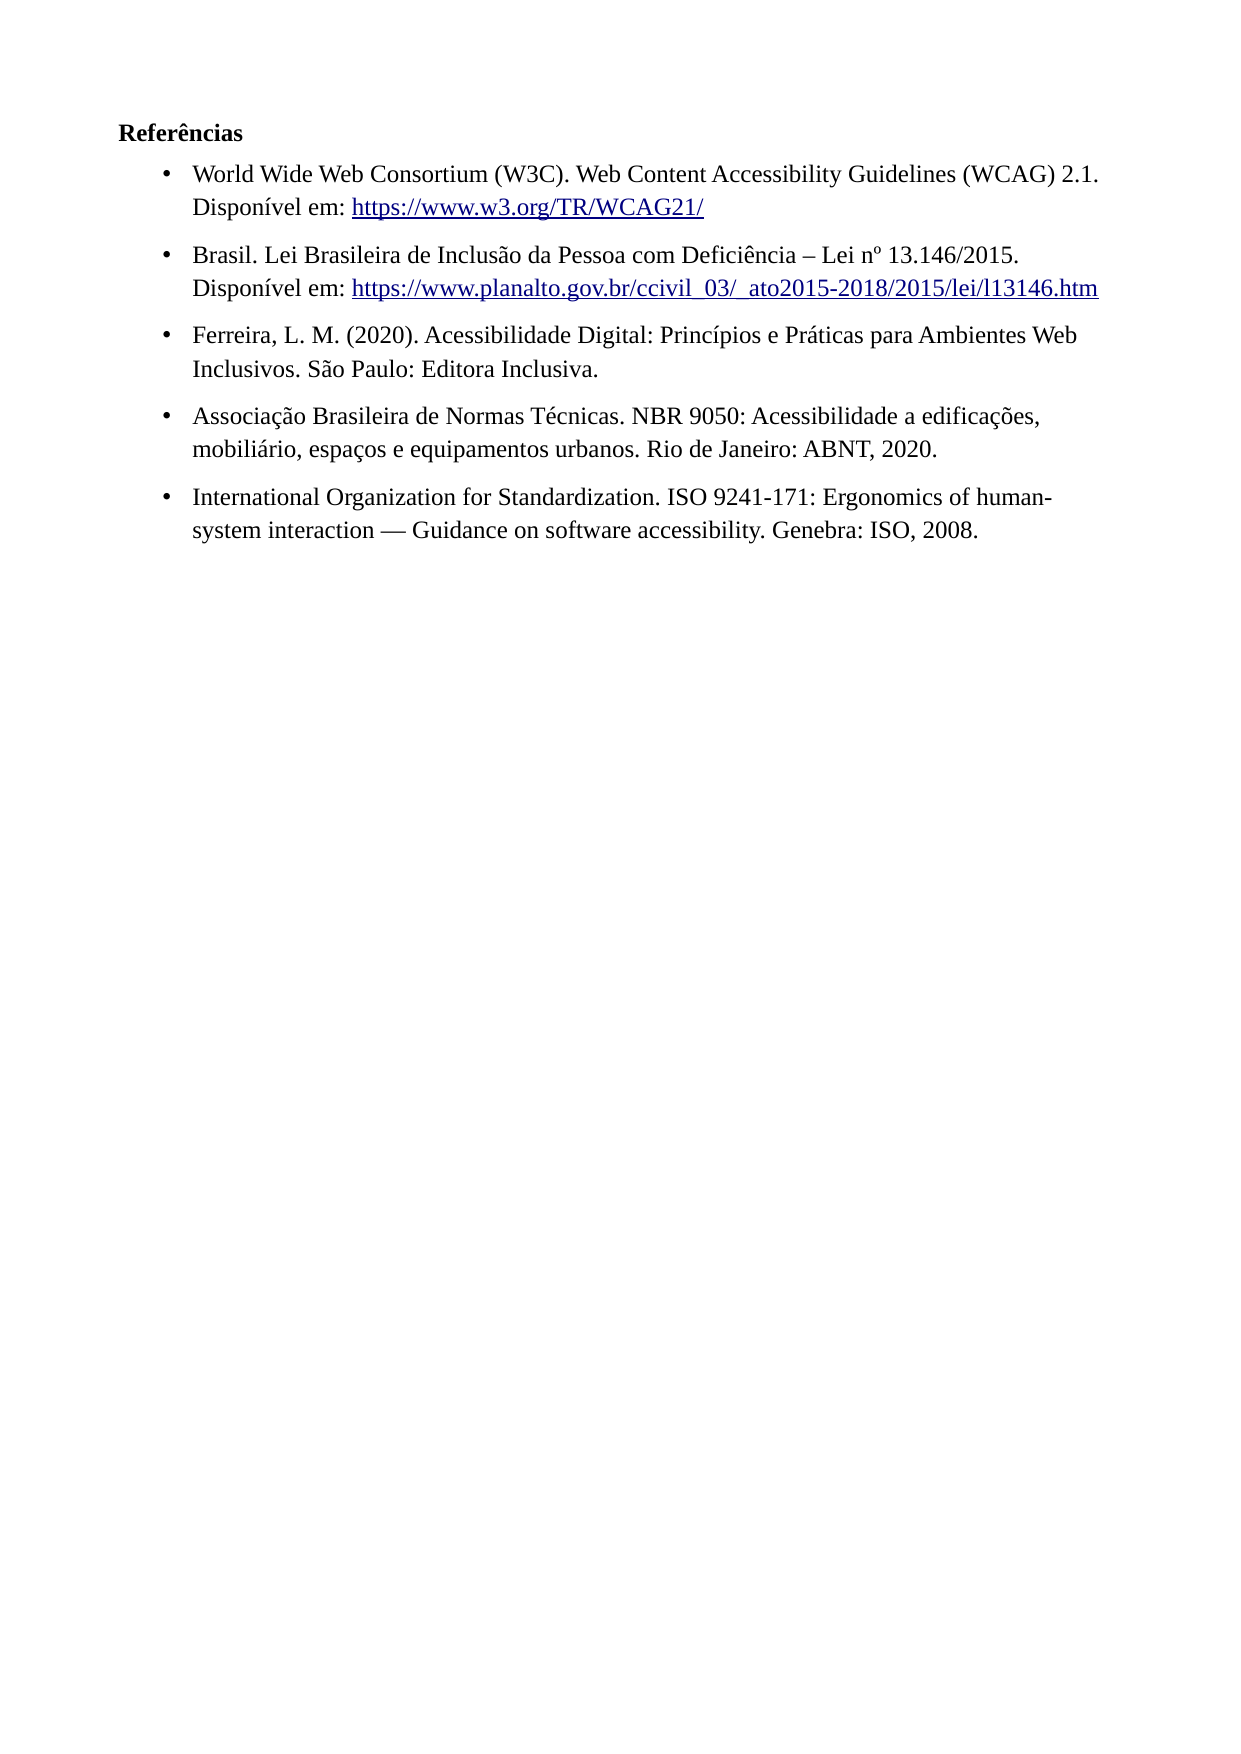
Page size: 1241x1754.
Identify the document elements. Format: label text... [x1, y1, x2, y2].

list International Organization for Standardization. ISO 9241-171: Ergonomics of human-system interaction — Guidance on software accessibility. Genebra: ISO, 2008. [162, 482, 1122, 544]
subtitle Referências [118, 118, 1122, 147]
list Brasil. Lei Brasileira de Inclusão da Pessoa com Deficiência – Lei nº 13.146/2015. Disponível em: https://www.planalto.gov.br/ccivil_03/_ato2015-2018/2015/lei/l13146.htm [162, 240, 1122, 302]
list World Wide Web Consortium (W3C). Web Content Accessibility Guidelines (WCAG) 2.1. Disponível em: https://www.w3.org/TR/WCAG21/ [162, 159, 1122, 221]
list Ferreira, L. M. (2020). Acessibilidade Digital: Princípios e Práticas para Ambientes Web Inclusivos. São Paulo: Editora Inclusiva. [162, 321, 1122, 382]
list Associação Brasileira de Normas Técnicas. NBR 9050: Acessibilidade a edificações, mobiliário, espaços e equipamentos urbanos. Rio de Janeiro: ABNT, 2020. [162, 401, 1122, 463]
